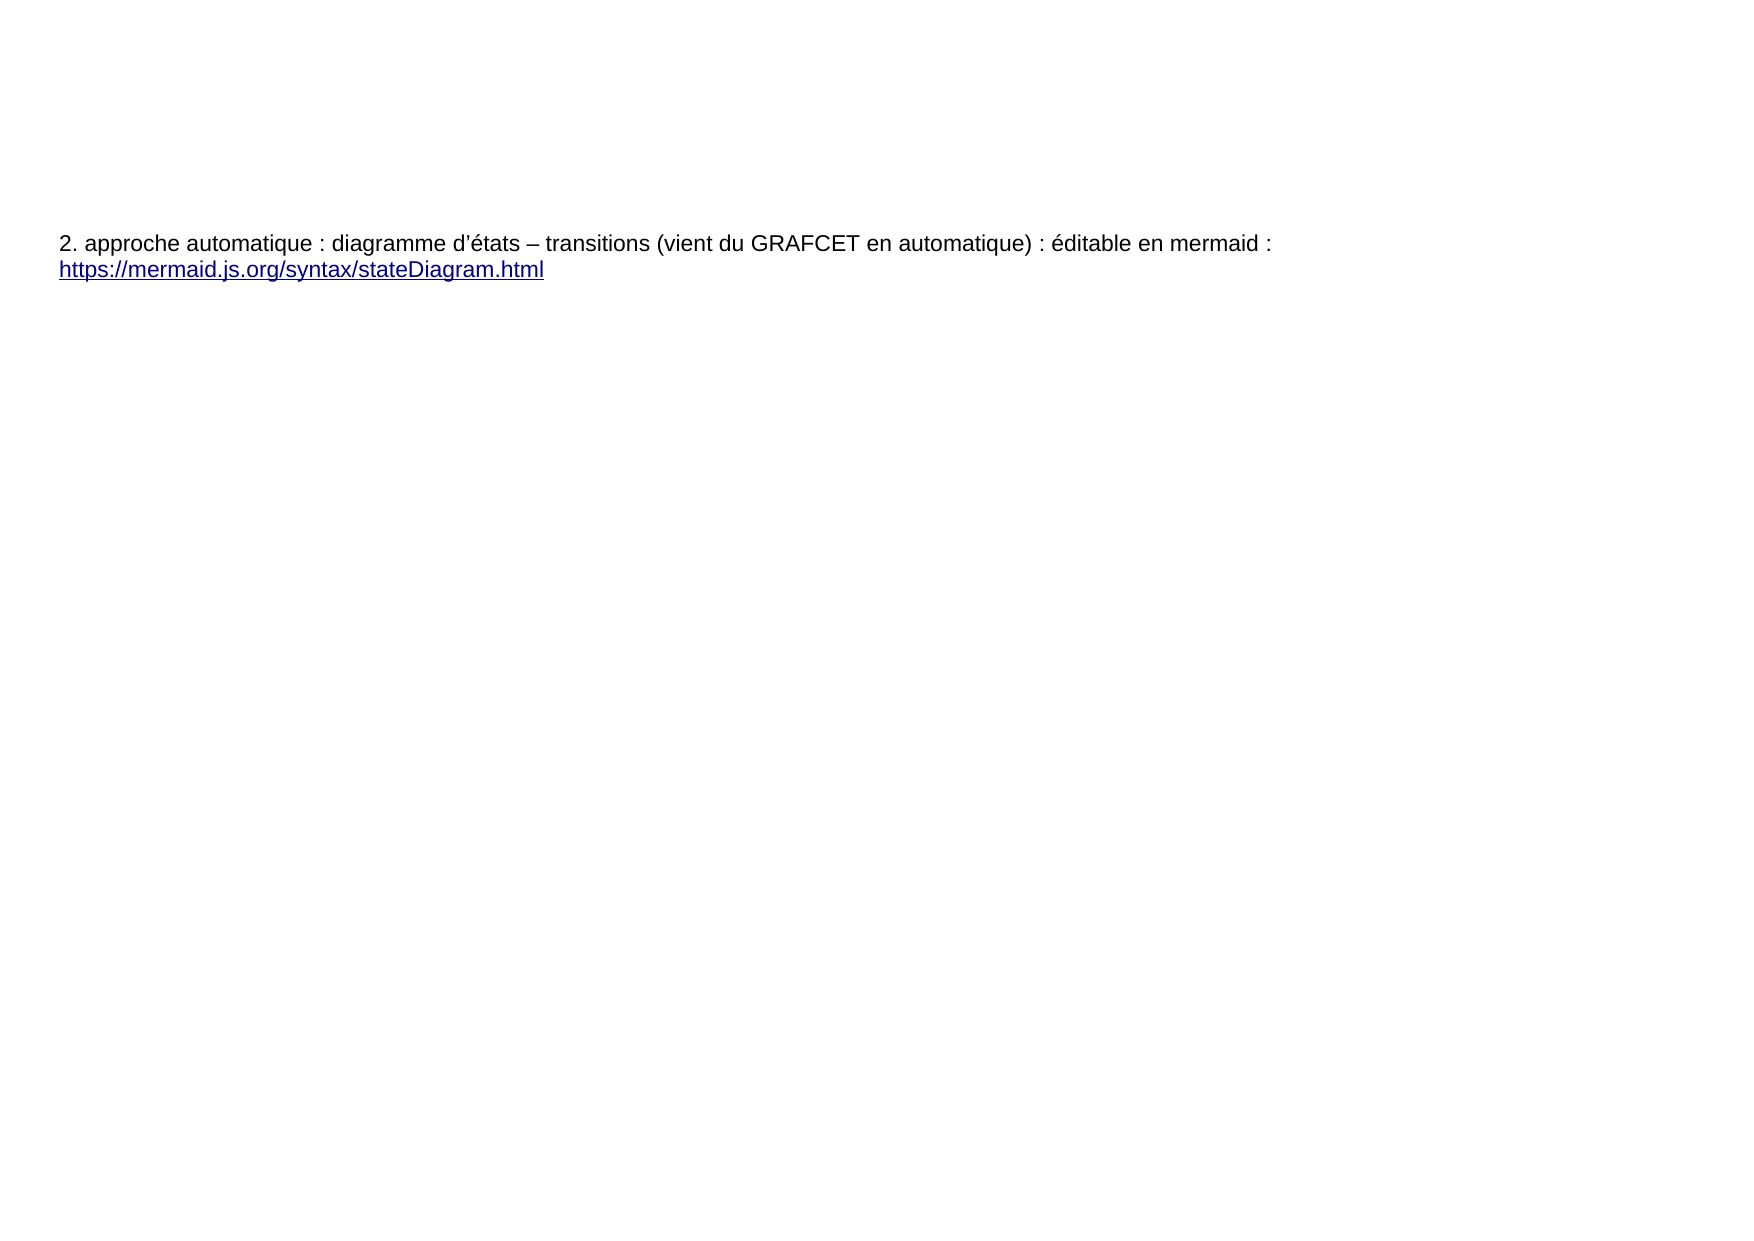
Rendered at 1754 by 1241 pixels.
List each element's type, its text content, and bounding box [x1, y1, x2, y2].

subtitle 2. approche automatique : diagramme d’états – transitions (vient du GRAFCET en automatique) : éditable en mermaid : https://mermaid.js.org/syntax/stateDiagram.html [59, 229, 1695, 282]
